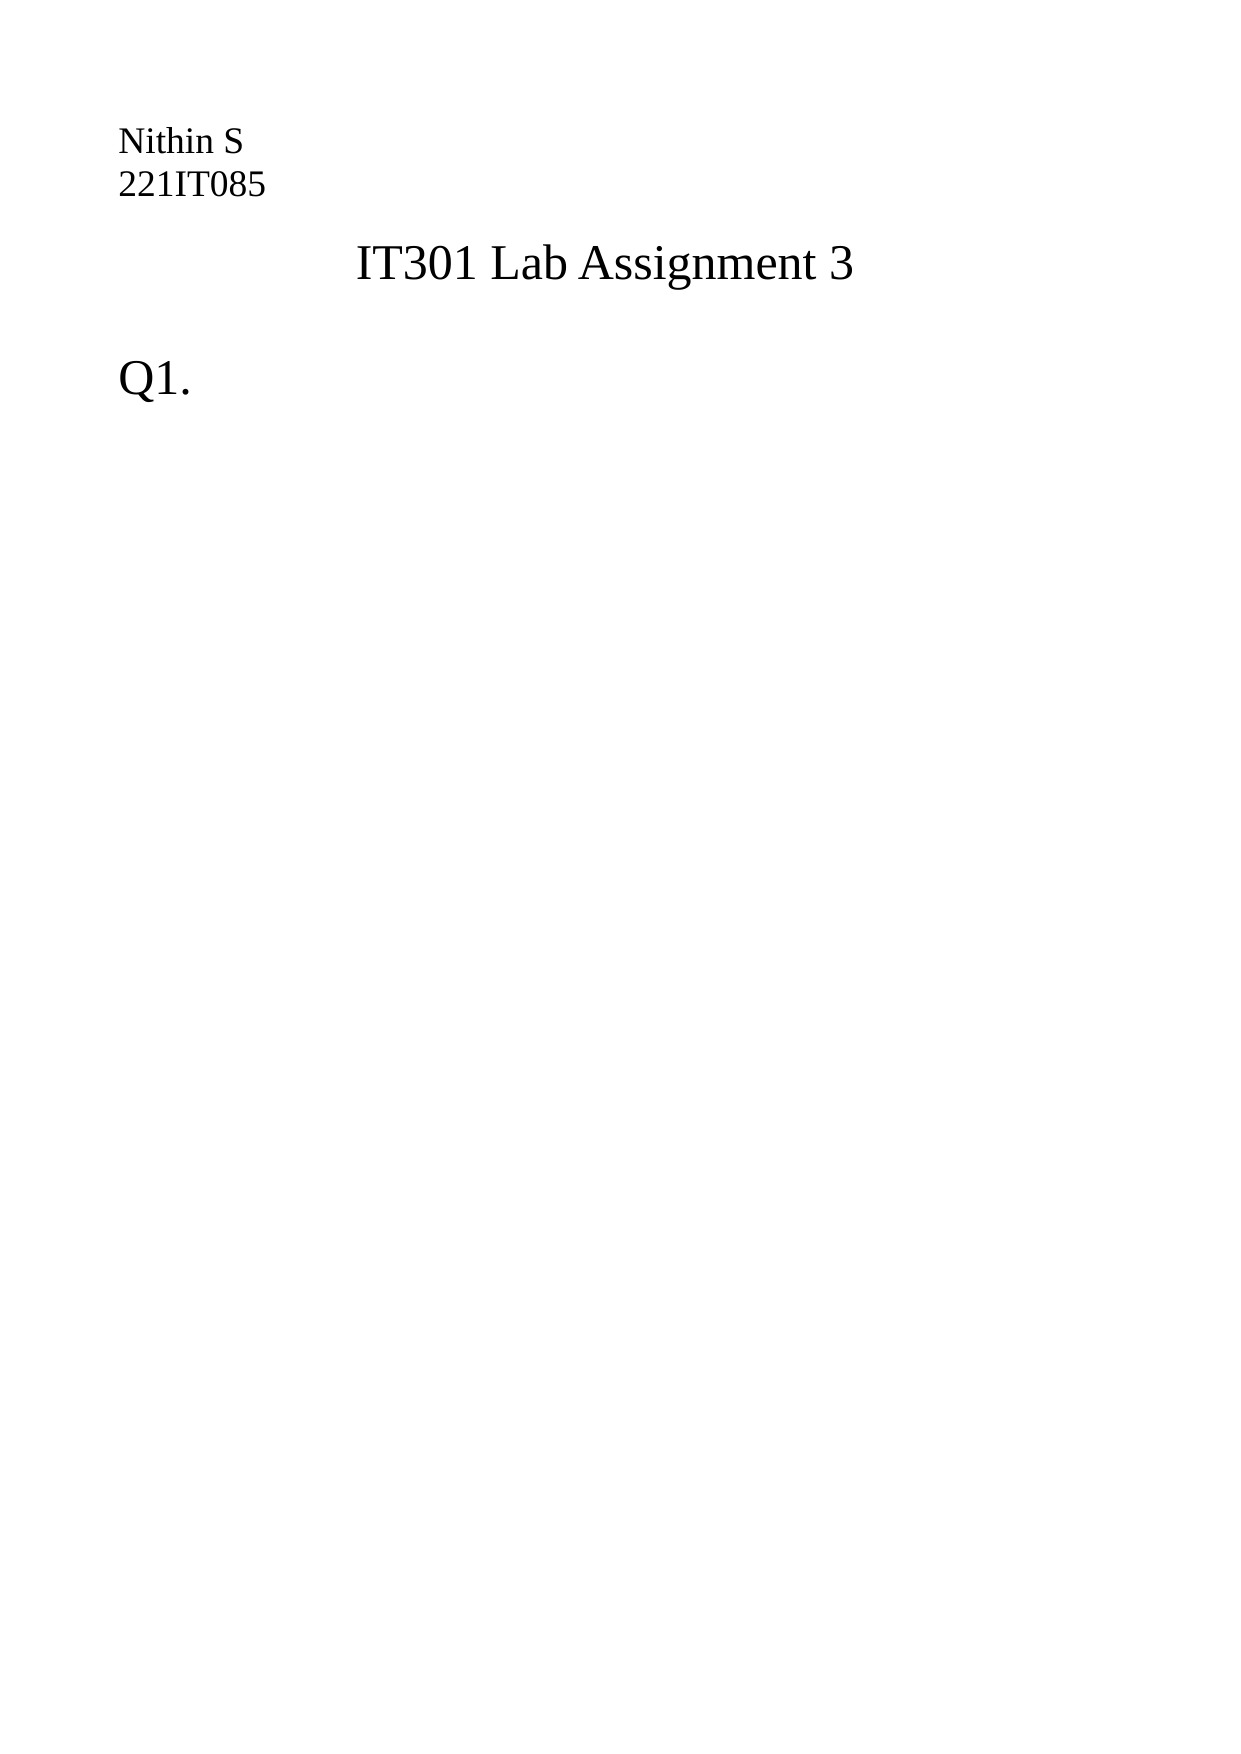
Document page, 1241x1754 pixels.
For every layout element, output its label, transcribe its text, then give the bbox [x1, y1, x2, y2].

text Nithin S [118, 118, 1122, 161]
text IT301 Lab Assignment 3 [118, 233, 1122, 291]
text Q1. [118, 348, 1122, 406]
text 221IT085 [118, 161, 1122, 204]
